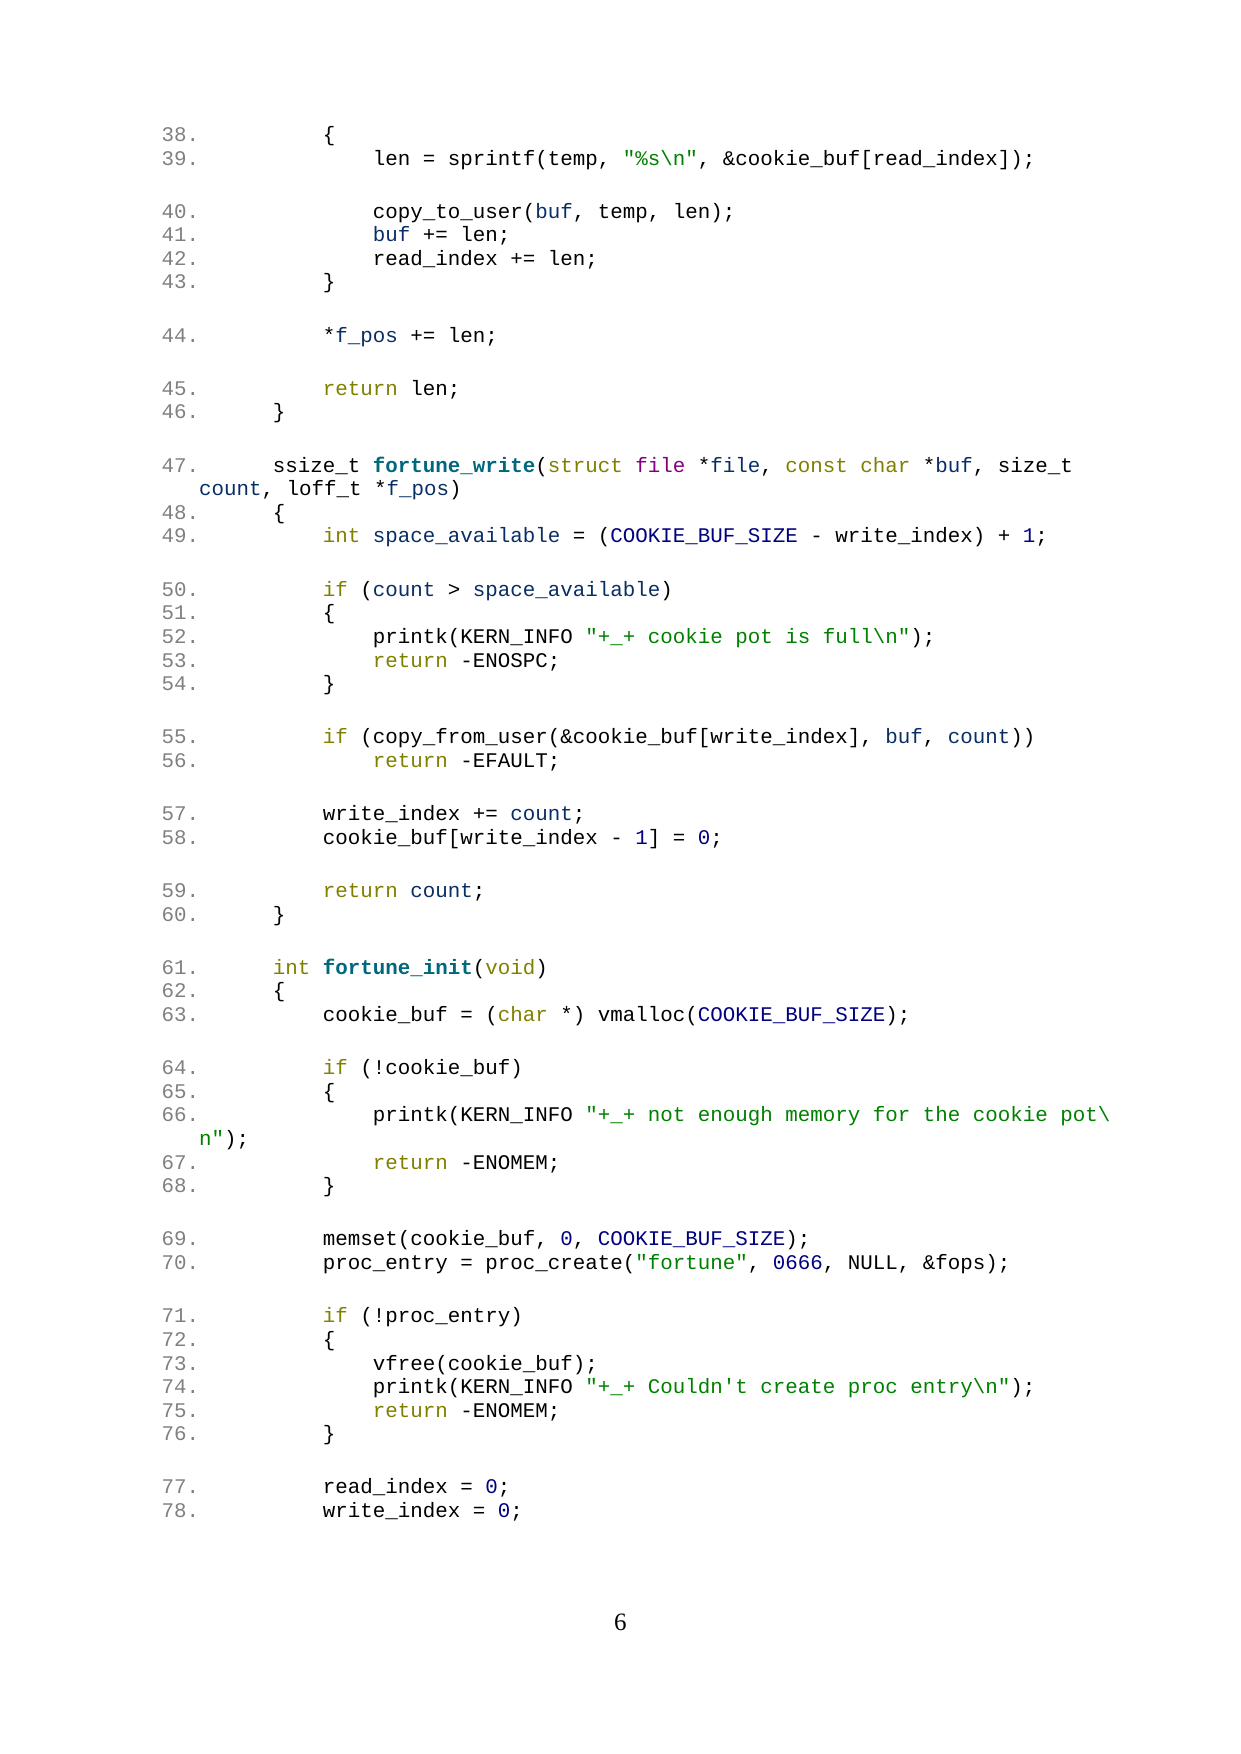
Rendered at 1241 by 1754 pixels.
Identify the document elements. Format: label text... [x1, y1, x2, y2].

table_cell Листинг 2. Часть 2. Модуль ядра fortune #include <linux/module.h> #include <linux/init.h> #include <linux/kernel.h> #include <linux/proc_fs.h> #include <linux/string.h> #include <linux/vmalloc.h> #include <linux/uaccess.h> #include <linux/sched.h> #include <linux/init_task.h> MODULE_LICENSE("GPL"); MODULE_DESCRIPTION("Fortune Cookie Kernel Module"); #define COOKIE_BUF_SIZE PAGE_SIZE #define TEMP_BUF_SIZE 256 ssize_t fortune_read(struct file *file, char *buf, size_t count, loff_t *f_pos); ssize_t fortune_write(struct file *file, const char *buf, size_t count, loff_t *f_pos); int fortune_init(void); void fortune_exit(void); struct file_operations fops = { .owner = THIS_MODULE, .read = fortune_read, .write = fortune_write, }; static char *cookie_buf; static struct proc_dir_entry *proc_entry; static unsigned read_index; static unsigned write_index; char temp[TEMP_BUF_SIZE]; struct task_struct *task = &init_task; int len; ssize_t fortune_read(struct file *file, char *buf, size_t count, loff_t *f_pos) { if (*f_pos > 0) return 0; if (read_index >= write_index) read_index = 0; len = 0; if (write_index > 0) { len = sprintf(temp, "%s\n", &cookie_buf[read_index]); copy_to_user(buf, temp, len); buf += len; read_index += len; } *f_pos += len; return len; } ssize_t fortune_write(struct file *file, const char *buf, size_t count, loff_t *f_pos) { int space_available = (COOKIE_BUF_SIZE - write_index) + 1; if (count > space_available) { printk(KERN_INFO "+_+ cookie pot is full\n"); return -ENOSPC; } if (copy_from_user(&cookie_buf[write_index], buf, count)) return -EFAULT; write_index += count; cookie_buf[write_index - 1] = 0; return count; } int fortune_init(void) { cookie_buf = (char *) vmalloc(COOKIE_BUF_SIZE); if (!cookie_buf) { printk(KERN_INFO "+_+ not enough memory for the cookie pot\n"); return -ENOMEM; } memset(cookie_buf, 0, COOKIE_BUF_SIZE); proc_entry = proc_create("fortune", 0666, NULL, &fops); if (!proc_entry) { vfree(cookie_buf); printk(KERN_INFO "+_+ Couldn't create proc entry\n"); return -ENOMEM; } read_index = 0; write_index = 0; proc_mkdir("my_dir_in_proc", NULL); proc_symlink("my_symbolic_in_proc", NULL, "/proc/fortune"); printk(KERN_INFO "+_+ fortune module loaded.\n"); return 0; } void fortune_exit(void) { remove_proc_entry("fortune", NULL); if (cookie_buf) vfree(cookie_buf); printk(KERN_INFO "+_+ fortune module unloaded.\n"); } module_init(fortune_init); module_exit(fortune_exit); [118, 118, 1122, 1559]
